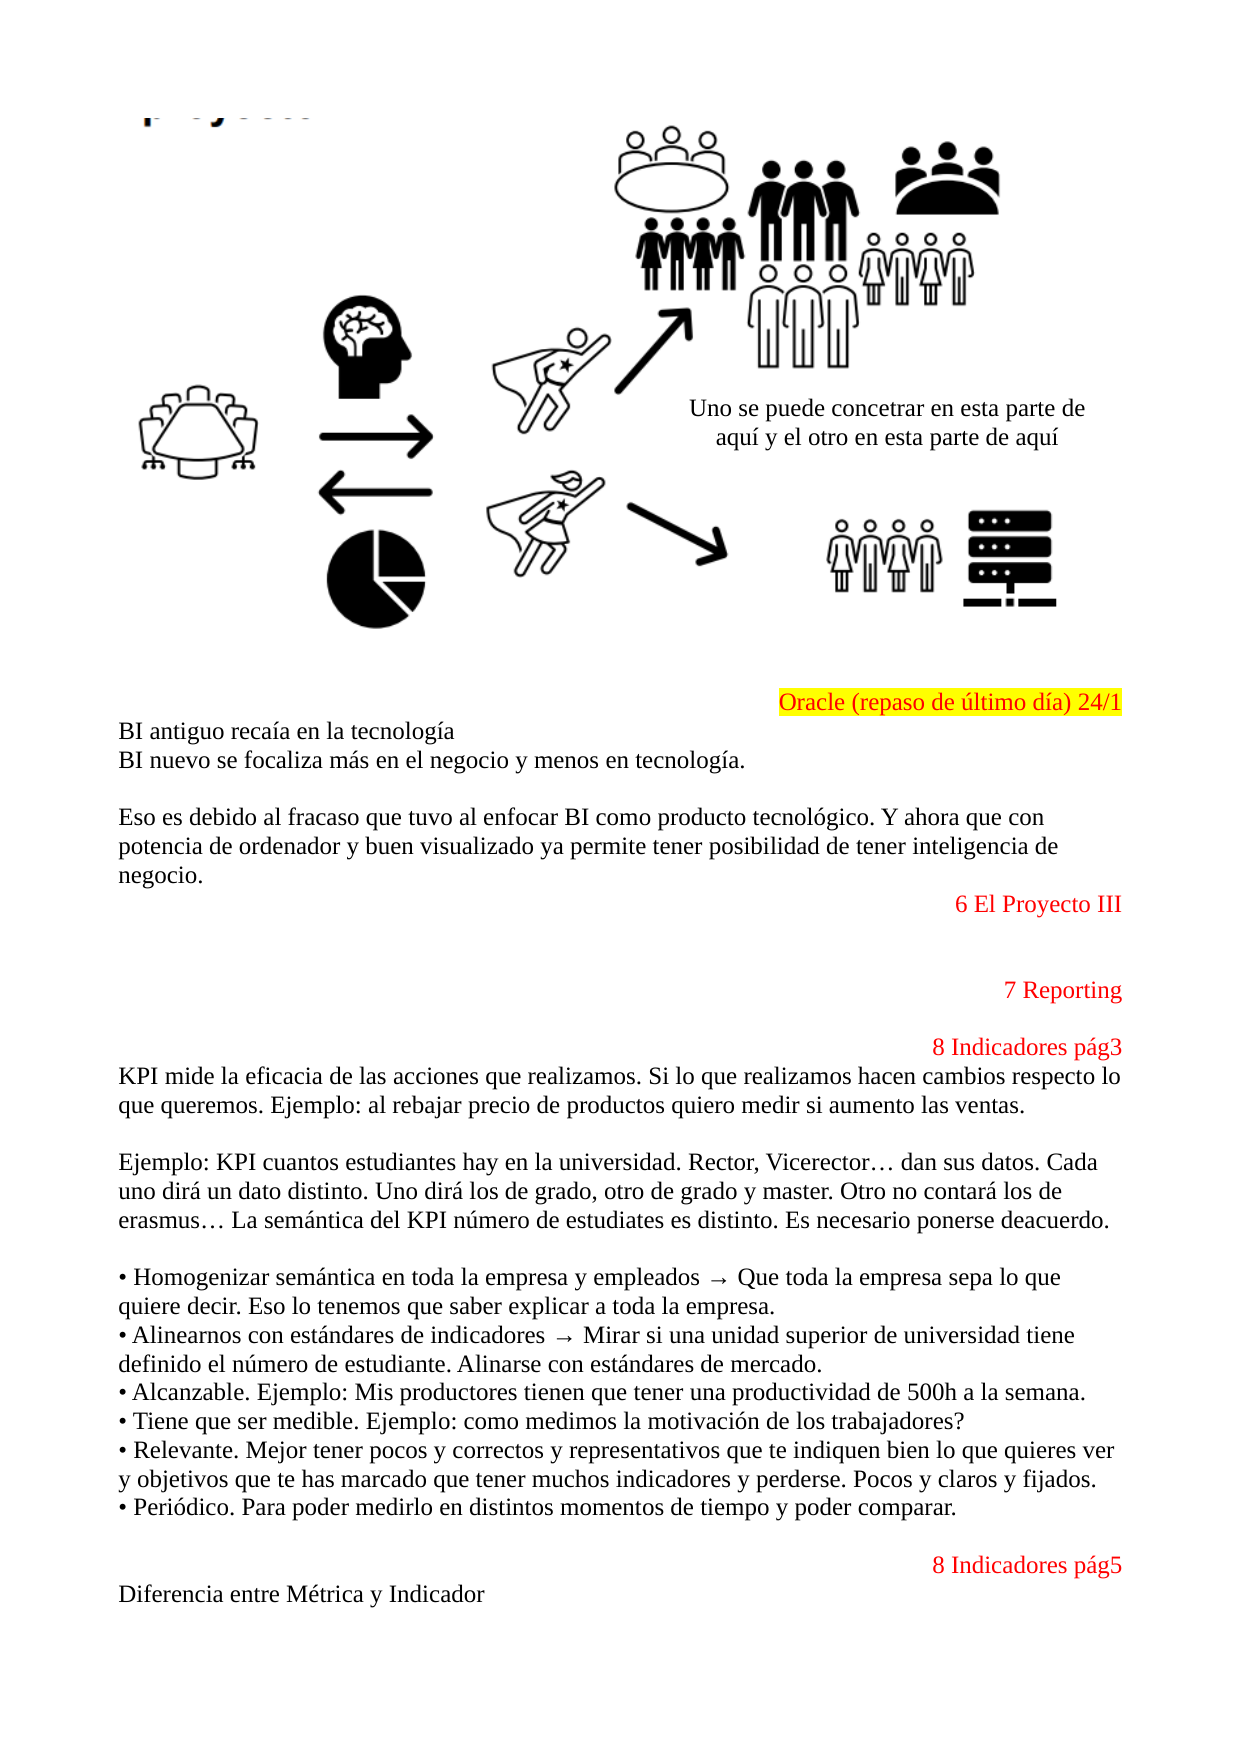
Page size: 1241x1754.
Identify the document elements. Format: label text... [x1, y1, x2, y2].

text 8 Indicadores pág5 [118, 1550, 1122, 1579]
text BI nuevo se focaliza más en el negocio y menos en tecnología. [118, 745, 1122, 774]
text • Periódico. Para poder medirlo en distintos momentos de tiempo y poder comparar. [118, 1492, 1122, 1521]
text 6 El Proyecto III [118, 889, 1122, 917]
text • Alinearnos con estándares de indicadores → Mirar si una unidad superior de universidad tiene definido el número de estudiante. Alinarse con estándares de mercado. [118, 1320, 1122, 1377]
text KPI mide la eficacia de las acciones que realizamos. Si lo que realizamos hacen cambios respecto lo que queremos. Ejemplo: al rebajar precio de productos quiero medir si aumento las ventas. [118, 1061, 1122, 1119]
text 8 Indicadores pág3 [118, 1032, 1122, 1061]
text • Alcanzable. Ejemplo: Mis productores tienen que tener una productividad de 500h a la semana. [118, 1377, 1122, 1406]
text 7 Reporting [118, 975, 1122, 1004]
picture [118, 118, 1123, 659]
text Oracle (repaso de último día) 24/1 [118, 687, 1122, 716]
text BI antiguo recaía en la tecnología [118, 716, 1122, 745]
text Eso es debido al fracaso que tuvo al enfocar BI como producto tecnológico. Y ahora que con potencia de ordenador y buen visualizado ya permite tener posibilidad de tener inteligencia de negocio. [118, 802, 1122, 889]
text Ejemplo: KPI cuantos estudiantes hay en la universidad. Rector, Vicerector… dan sus datos. Cada uno dirá un dato distinto. Uno dirá los de grado, otro de grado y master. Otro no contará los de erasmus… La semántica del KPI número de estudiates es distinto. Es necesario ponerse deacuerdo. [118, 1147, 1122, 1234]
text Diferencia entre Métrica y Indicador [118, 1579, 1122, 1607]
text • Tiene que ser medible. Ejemplo: como medimos la motivación de los trabajadores? • Relevante. Mejor tener pocos y correctos y representativos que te indiquen bien lo que quieres ver y objetivos que te has marcado que tener muchos indicadores y perderse. Pocos y claros y fijados. [118, 1406, 1122, 1492]
text • Homogenizar semántica en toda la empresa y empleados → Que toda la empresa sepa lo que quiere decir. Eso lo tenemos que saber explicar a toda la empresa. [118, 1262, 1122, 1320]
